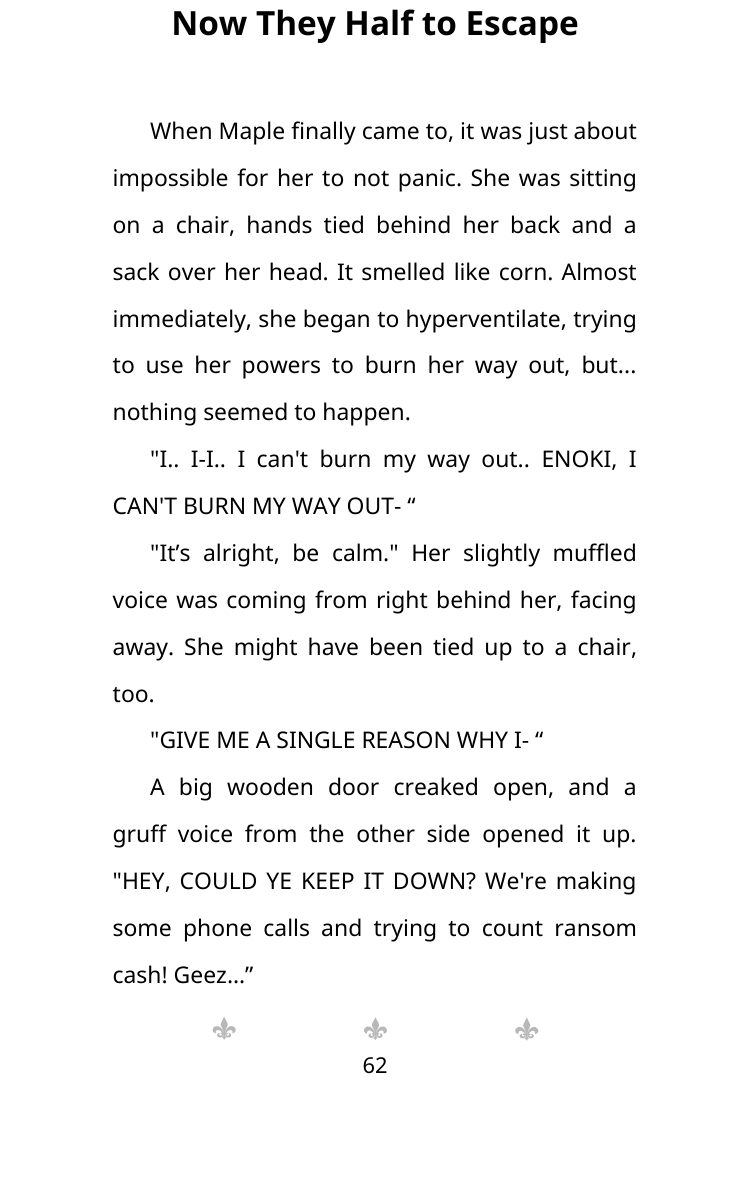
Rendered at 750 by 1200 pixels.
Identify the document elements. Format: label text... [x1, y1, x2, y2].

text "I.. I-I.. I can't burn my way out.. ENOKI, I CAN'T BURN MY WAY OUT- “ [112, 443, 637, 521]
text A big wooden door creaked open, and a gruff voice from the other side opened it up. "HEY, COULD YE KEEP IT DOWN? We're making some phone calls and trying to count ransom cash! Geez…” [112, 771, 637, 990]
text "It’s alright, be calm." Her slightly muffled voice was coming from right behind her, facing away. She might have been tied up to a chair, too. [112, 537, 637, 709]
text When Maple finally came to, it was just about impossible for her to not panic. She was sitting on a chair, hands tied behind her back and a sack over her head. It smelled like corn. Almost immediately, she began to hyperventilate, trying to use her powers to burn her way out, but... nothing seemed to happen. [112, 115, 637, 427]
text "GIVE ME A SINGLE REASON WHY I- “ [112, 724, 637, 756]
subtitle Now They Half to Escape [112, 0, 637, 45]
